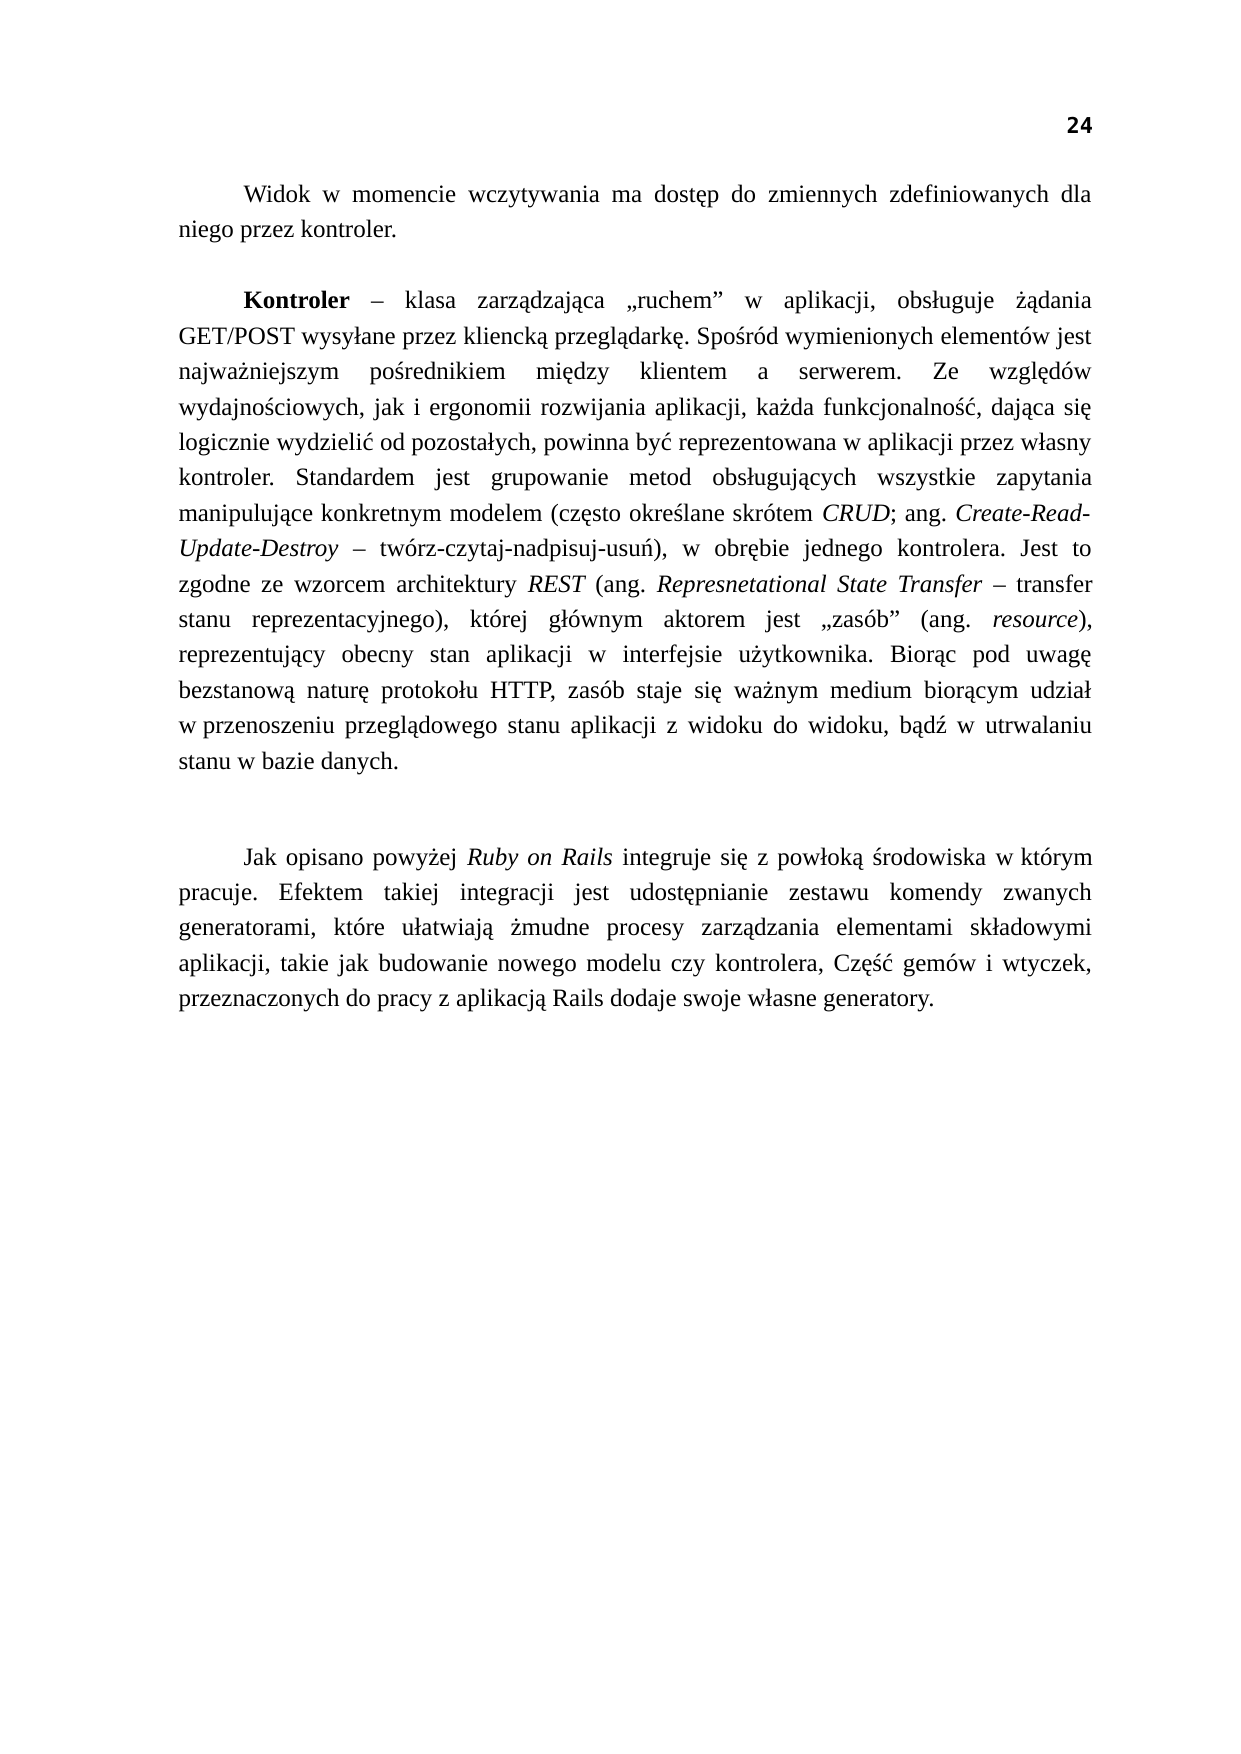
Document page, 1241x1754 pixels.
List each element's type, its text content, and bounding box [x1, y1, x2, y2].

text Widok w momencie wczytywania ma dostęp do zmiennych zdefiniowanych dla niego przez kontroler. [178, 174, 1093, 245]
text Kontroler – klasa zarządzająca „ruchem” w aplikacji, obsługuje żądania GET/POST wysyłane przez kliencką przeglądarkę. Spośród wymienionych elementów jest najważniejszym pośrednikiem między klientem a serwerem. Ze względów wydajnościowych, jak i ergonomii rozwijania aplikacji, każda funkcjonalność, dająca się logicznie wydzielić od pozostałych, powinna być reprezentowana w aplikacji przez własny kontroler. Standardem jest grupowanie metod obsługujących wszystkie zapytania manipulujące konkretnym modelem (często określane skrótem CRUD; ang. Create-Read-Update-Destroy – twórz-czytaj-nadpisuj-usuń), w obrębie jednego kontrolera. Jest to zgodne ze wzorcem architektury REST (ang. Represnetational State Transfer – transfer stanu reprezentacyjnego), której głównym aktorem jest „zasób” (ang. resource), reprezentujący obecny stan aplikacji w interfejsie użytkownika. Biorąc pod uwagę bezstanową naturę protokołu HTTP, zasób staje się ważnym medium biorącym udział w przenoszeniu przeglądowego stanu aplikacji z widoku do widoku, bądź w utrwalaniu stanu w bazie danych. [178, 280, 1093, 776]
text Jak opisano powyżej Ruby on Rails integruje się z powłoką środowiska w którym pracuje. Efektem takiej integracji jest udostępnianie zestawu komendy zwanych generatorami, które ułatwiają żmudne procesy zarządzania elementami składowymi aplikacji, takie jak budowanie nowego modelu czy kontrolera, Część gemów i wtyczek, przeznaczonych do pracy z aplikacją Rails dodaje swoje własne generatory. [178, 837, 1093, 1014]
